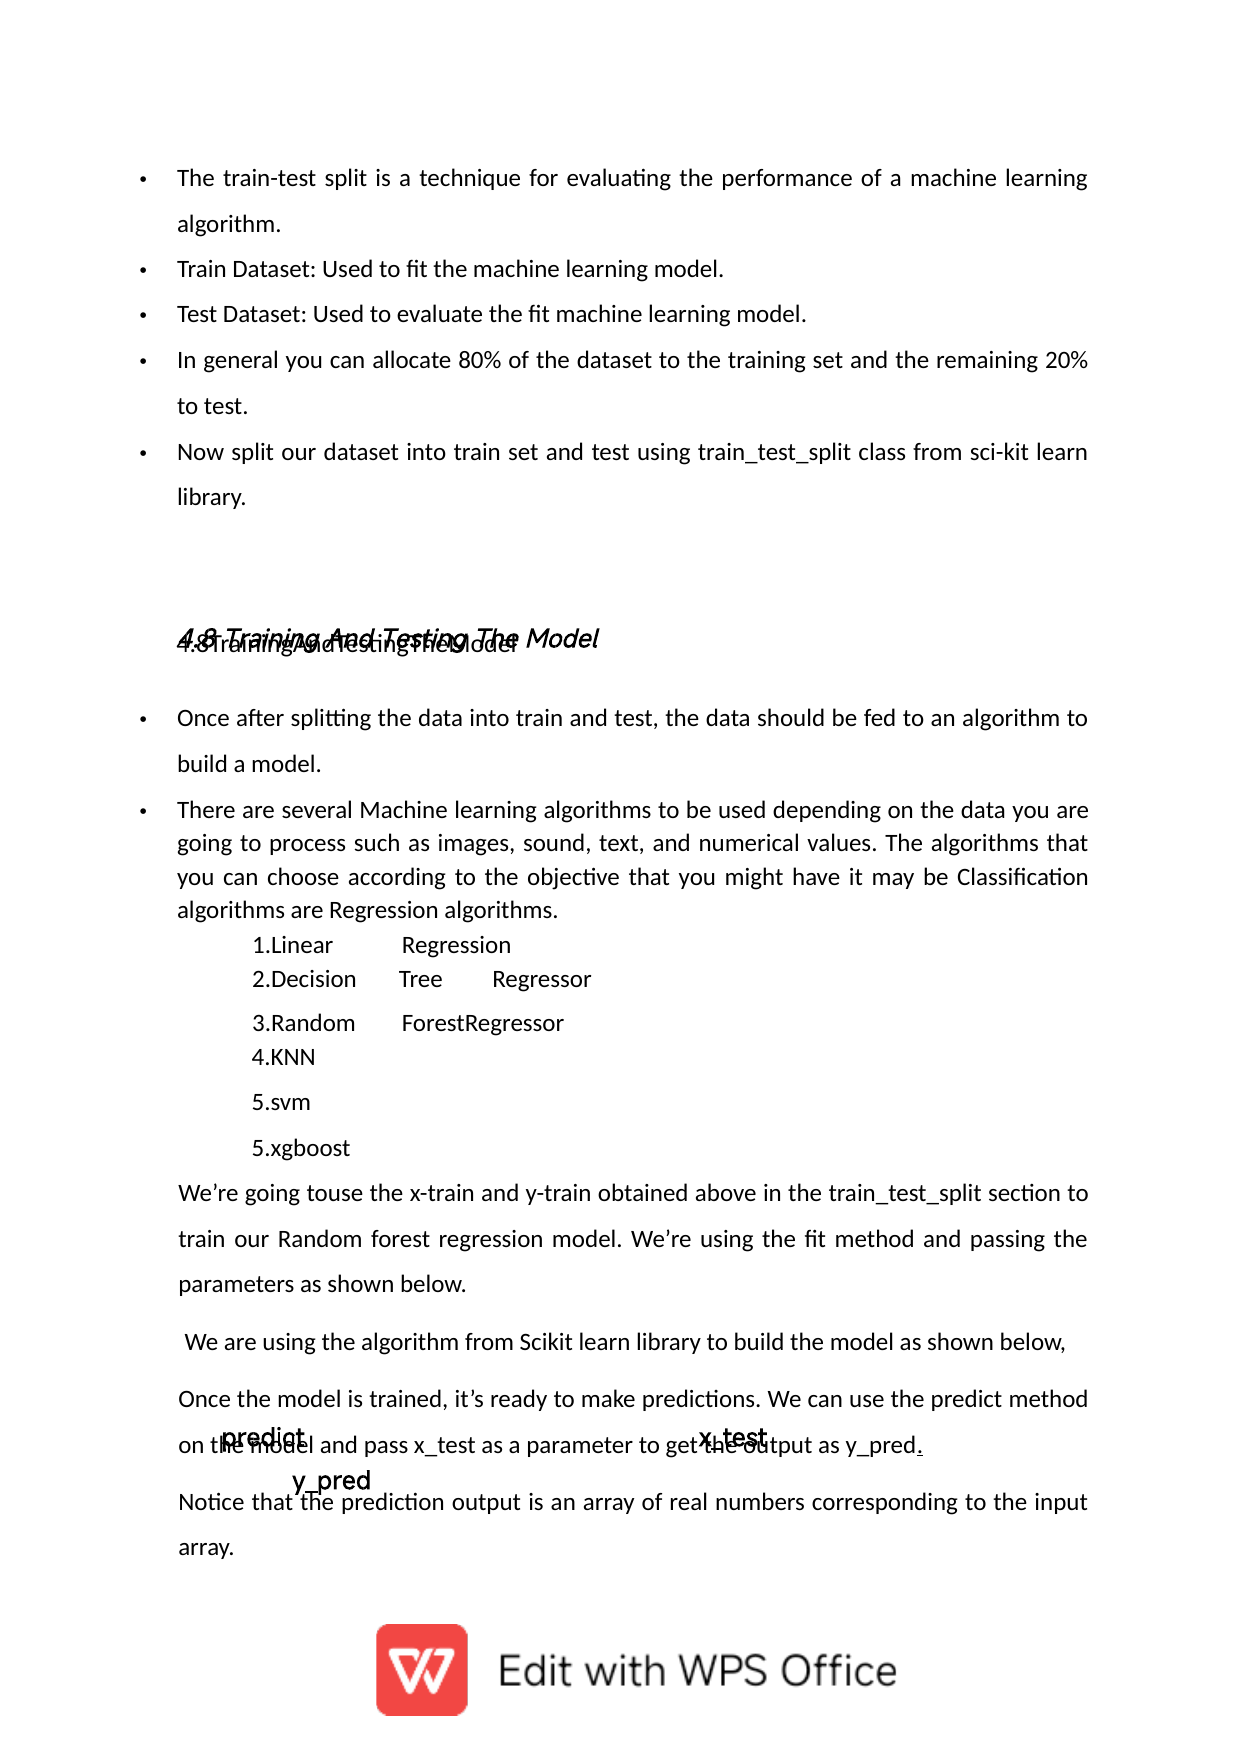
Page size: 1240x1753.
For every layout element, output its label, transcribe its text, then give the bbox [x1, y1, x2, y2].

text We are using the algorithm from Scikit learn library to build the model as shown below, [177, 1326, 1090, 1356]
list Now split our dataset into train set and test using train_test_split class from sci-kit learn library. [139, 436, 1090, 511]
list Train Dataset: Used to fit the machine learning model. [139, 253, 1090, 284]
table_cell ForestRegressor [399, 1006, 592, 1041]
list Test Dataset: Used to evaluate the fit machine learning model. [139, 299, 1090, 329]
subtitle 4.8TrainingAndTestingTheModel [176, 627, 1090, 659]
list There are several Machine learning algorithms to be used depending on the data you are going to process such as images, sound, text, and numerical values. The algorithms that you can choose according to the objective that you might have it may be Classification algorithms are Regression algorithms. [139, 794, 1090, 925]
table_header 1.Linear [252, 928, 399, 963]
text We’re going touse the x-train and y-train obtained above in the train_test_split section to train our Random forest regression model. We’re using the fit method and passing the parameters as shown below. [178, 1177, 1090, 1299]
text Once the model is trained, it’s ready to make predictions. We can use the predict method on the model and pass x_test as a parameter to get the output as y_pred. [178, 1383, 1090, 1459]
text 5.svm [251, 1086, 1090, 1117]
list Once after splitting the data into train and test, the data should be fed to an algorithm to build a model. [139, 702, 1090, 779]
table_cell Tree Regressor [399, 963, 592, 1006]
text 4.KNN [251, 1041, 1090, 1071]
list The train-test split is a technique for evaluating the performance of a machine learning algorithm. [139, 162, 1090, 238]
table_cell 3.Random [252, 1006, 399, 1041]
table_cell 2.Decision [252, 963, 399, 1006]
text Notice that the prediction output is an array of real numbers corresponding to the input array. [178, 1486, 1090, 1562]
text 5.xgboost [251, 1132, 1090, 1162]
list In general you can allocate 80% of the dataset to the training set and the remaining 20% to test. [139, 344, 1090, 420]
table_header Regression [399, 928, 592, 963]
